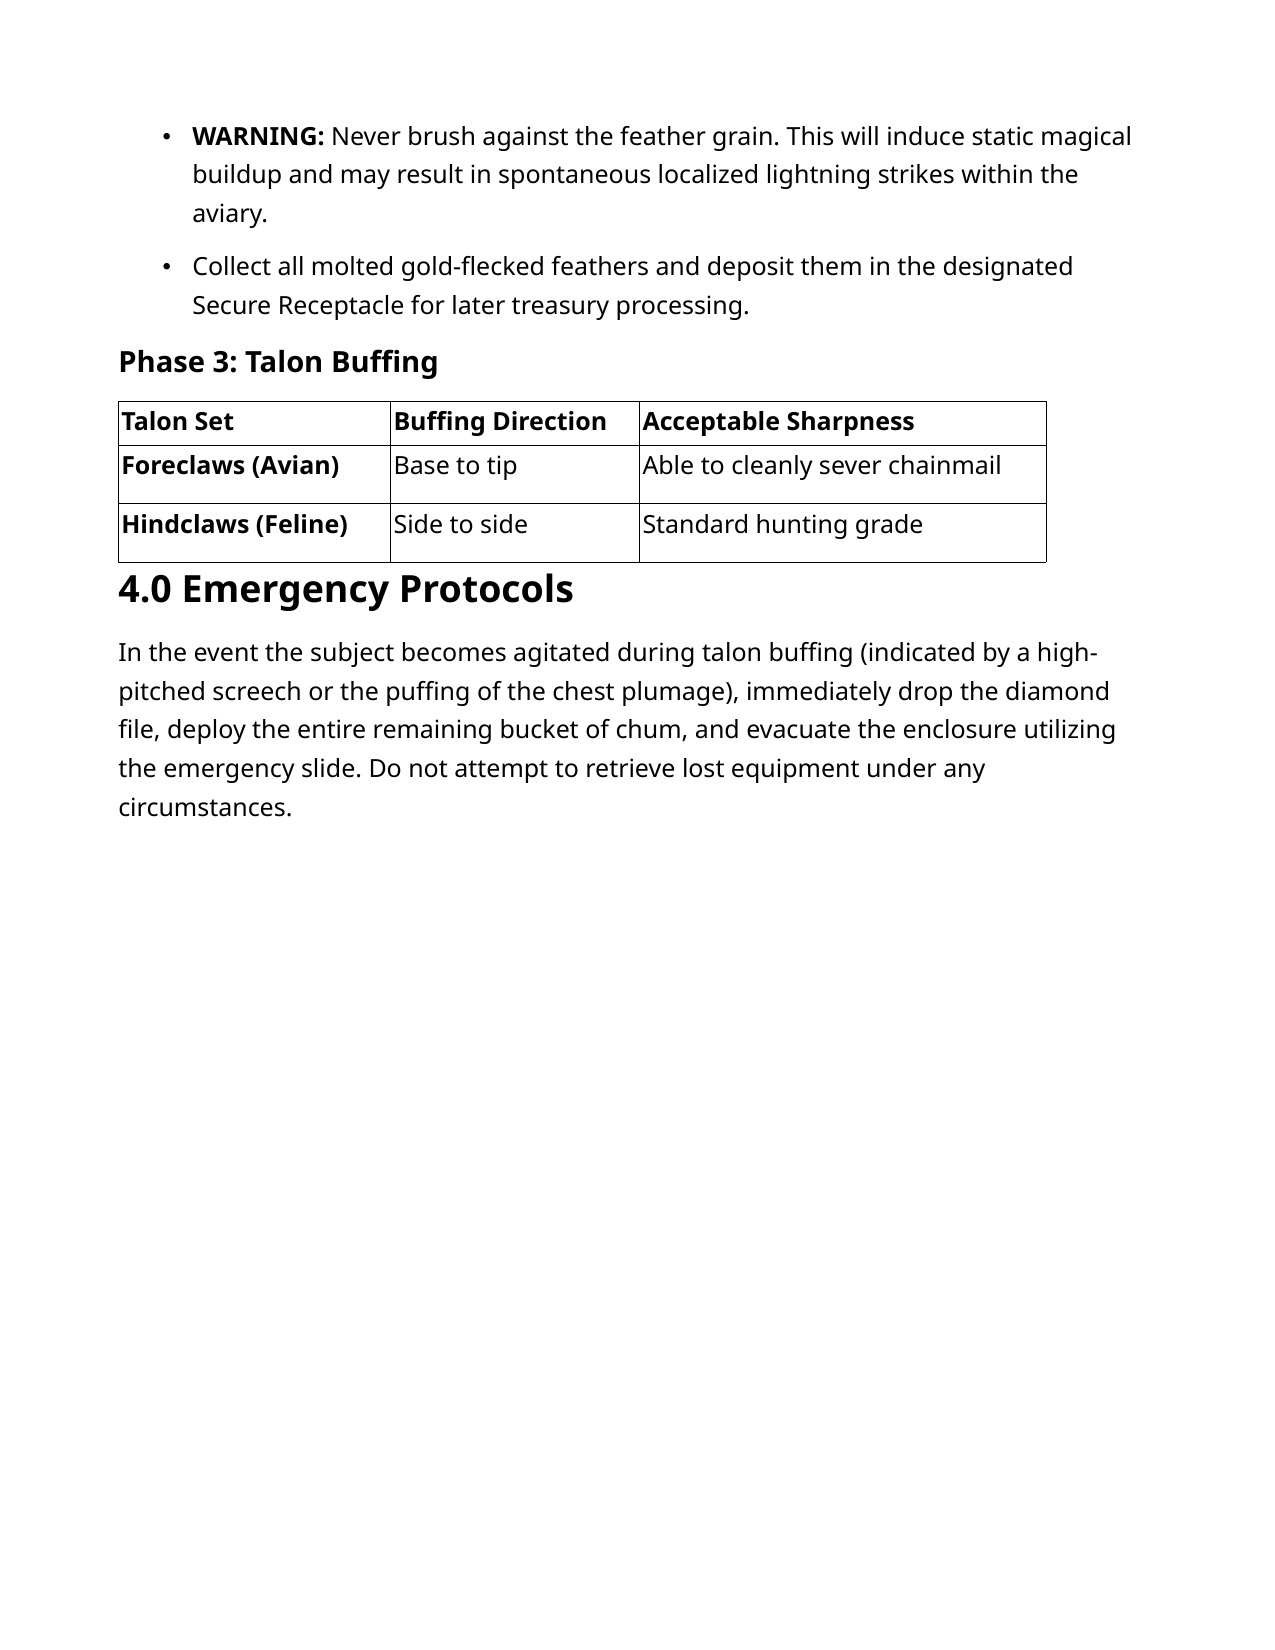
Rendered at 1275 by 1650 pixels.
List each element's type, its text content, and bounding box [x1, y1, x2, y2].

table_cell Standard hunting grade [640, 504, 1046, 562]
subtitle Phase 3: Talon Buffing [118, 341, 1157, 381]
table_cell Hindclaws (Feline) [119, 504, 390, 562]
table_header Acceptable Sharpness [640, 402, 1046, 445]
table_header Talon Set [119, 402, 390, 445]
table_cell Side to side [391, 504, 639, 562]
text In the event the subject becomes agitated during talon buffing (indicated by a high-pitched screech or the puffing of the chest plumage), immediately drop the diamond file, deploy the entire remaining bucket of chum, and evacuate the enclosure utilizing the emergency slide. Do not attempt to retrieve lost equipment under any circumstances. [118, 635, 1157, 824]
list WARNING: Never brush against the feather grain. This will induce static magical buildup and may result in spontaneous localized lightning strikes within the aviary. [162, 118, 1157, 230]
table_cell Foreclaws (Avian) [119, 446, 390, 503]
table_cell Base to tip [391, 446, 639, 503]
table_cell Able to cleanly sever chainmail [640, 446, 1046, 503]
table_header Buffing Direction [391, 402, 639, 445]
subtitle 4.0 Emergency Protocols [118, 562, 1157, 613]
list Collect all molted gold-flecked feathers and deposit them in the designated Secure Receptacle for later treasury processing. [162, 249, 1157, 322]
